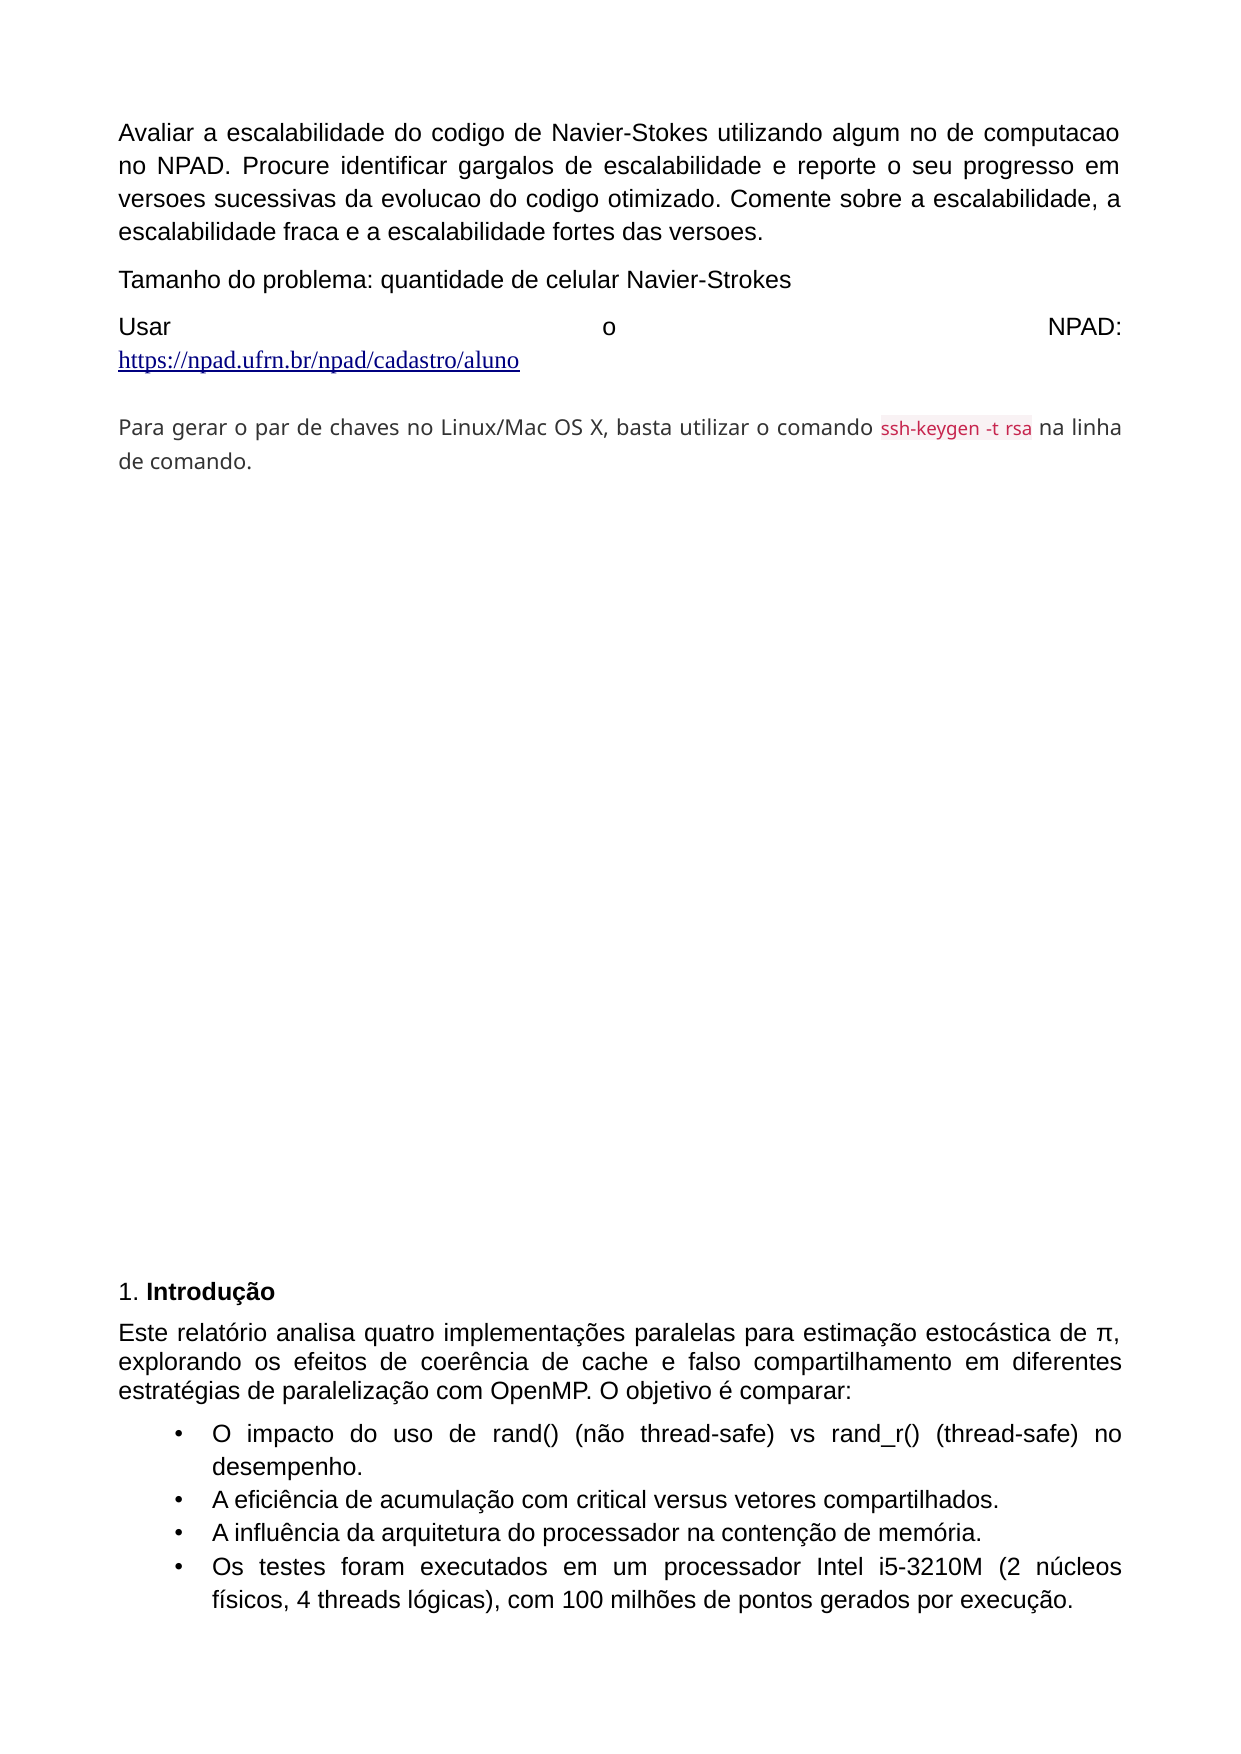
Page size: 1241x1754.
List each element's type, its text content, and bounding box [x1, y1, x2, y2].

list O impacto do uso de rand() (não thread-safe) vs rand_r() (thread-safe) no desempenho. [174, 1419, 1122, 1481]
text Usar o NPAD: https://npad.ufrn.br/npad/cadastro/aluno Para gerar o par de chaves no Linux/Mac OS X, basta utilizar o comando ssh-keygen -t rsa na linha de comando. [118, 312, 1122, 476]
text Este relatório analisa quatro implementações paralelas para estimação estocástica de π, explorando os efeitos de coerência de cache e falso compartilhamento em diferentes estratégias de paralelização com OpenMP. O objetivo é comparar: [118, 1318, 1122, 1404]
text Avaliar a escalabilidade do codigo de Navier-Stokes utilizando algum no de computacao no NPAD. Procure identificar gargalos de escalabilidade e reporte o seu progresso em versoes sucessivas da evolucao do codigo otimizado. Comente sobre a escalabilidade, a escalabilidade fraca e a escalabilidade fortes das versoes. [118, 118, 1122, 246]
list A eficiência de acumulação com critical versus vetores compartilhados. [174, 1485, 1122, 1514]
list Os testes foram executados em um processador Intel i5-3210M (2 núcleos físicos, 4 threads lógicas), com 100 milhões de pontos gerados por execução. [174, 1551, 1122, 1613]
list A influência da arquitetura do processador na contenção de memória. [174, 1518, 1122, 1547]
text Tamanho do problema: quantidade de celular Navier-Strokes [118, 265, 1122, 293]
subtitle 1. Introdução [118, 1277, 1122, 1306]
